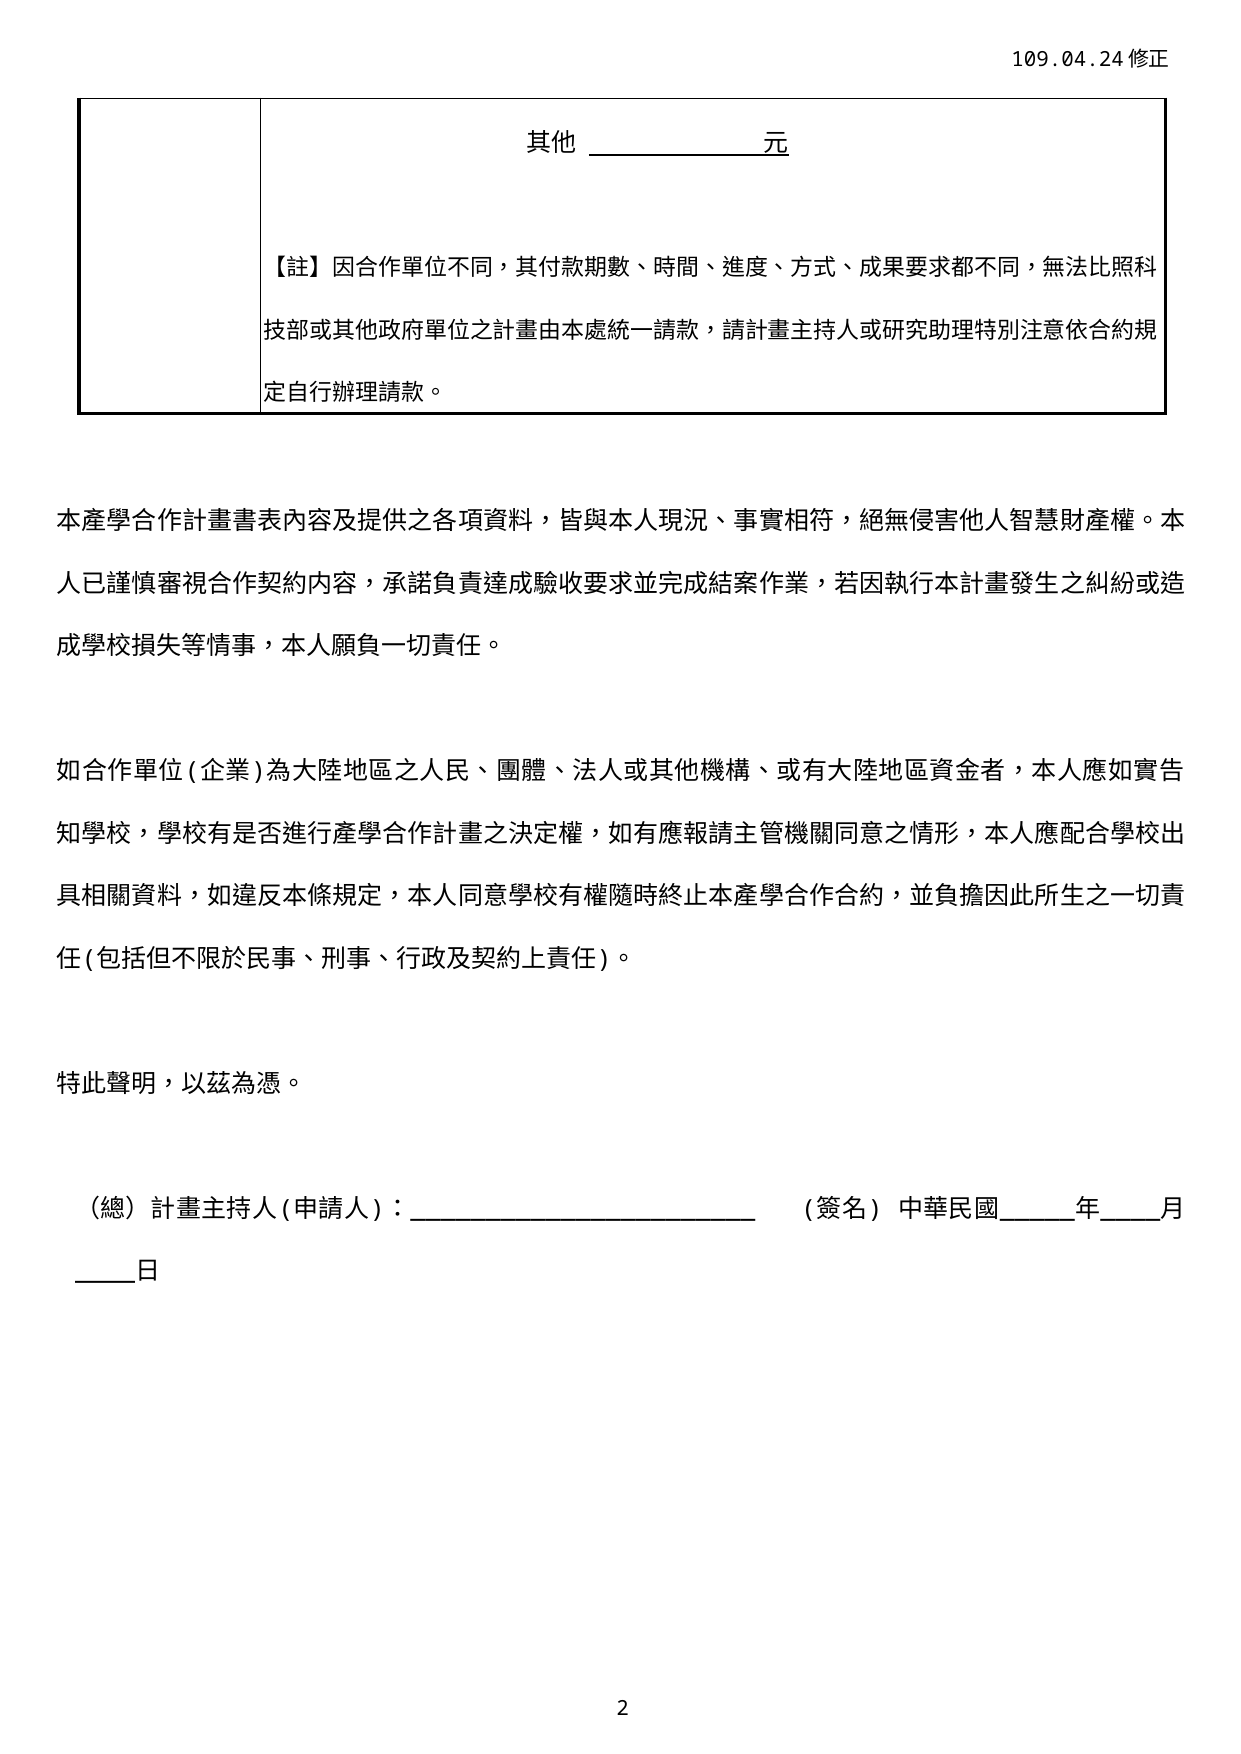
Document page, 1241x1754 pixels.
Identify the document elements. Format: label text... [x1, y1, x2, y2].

text 特此聲明，以茲為憑。 [56, 1040, 1186, 1102]
table_cell [81, 99, 260, 412]
table_cell 其他 元 【註】因合作單位不同，其付款期數、時間、進度、方式、成果要求都不同，無法比照科技部或其他政府單位之計畫由本處統一請款，請計畫主持人或研究助理特別注意依合約規定自行辦理請款。 [261, 99, 1164, 412]
text （總）計畫主持人(申請人)：_______________________ (簽名) 中華民國_____年____月____日 [75, 1165, 1186, 1290]
text 如合作單位(企業)為大陸地區之人民、團體、法人或其他機構、或有大陸地區資金者，本人應如實告知學校，學校有是否進行產學合作計畫之決定權，如有應報請主管機關同意之情形，本人應配合學校出具相關資料，如違反本條規定，本人同意學校有權隨時終止本產學合作合約，並負擔因此所生之一切責任(包括但不限於民事、刑事、行政及契約上責任)。 [56, 727, 1186, 977]
text 本產學合作計畫書表內容及提供之各項資料，皆與本人現況、事實相符，絕無侵害他人智慧財產權。本人已謹慎審視合作契約内容，承諾負責達成驗收要求並完成結案作業，若因執行本計畫發生之糾紛或造成學校損失等情事，本人願負一切責任。 [56, 477, 1186, 665]
